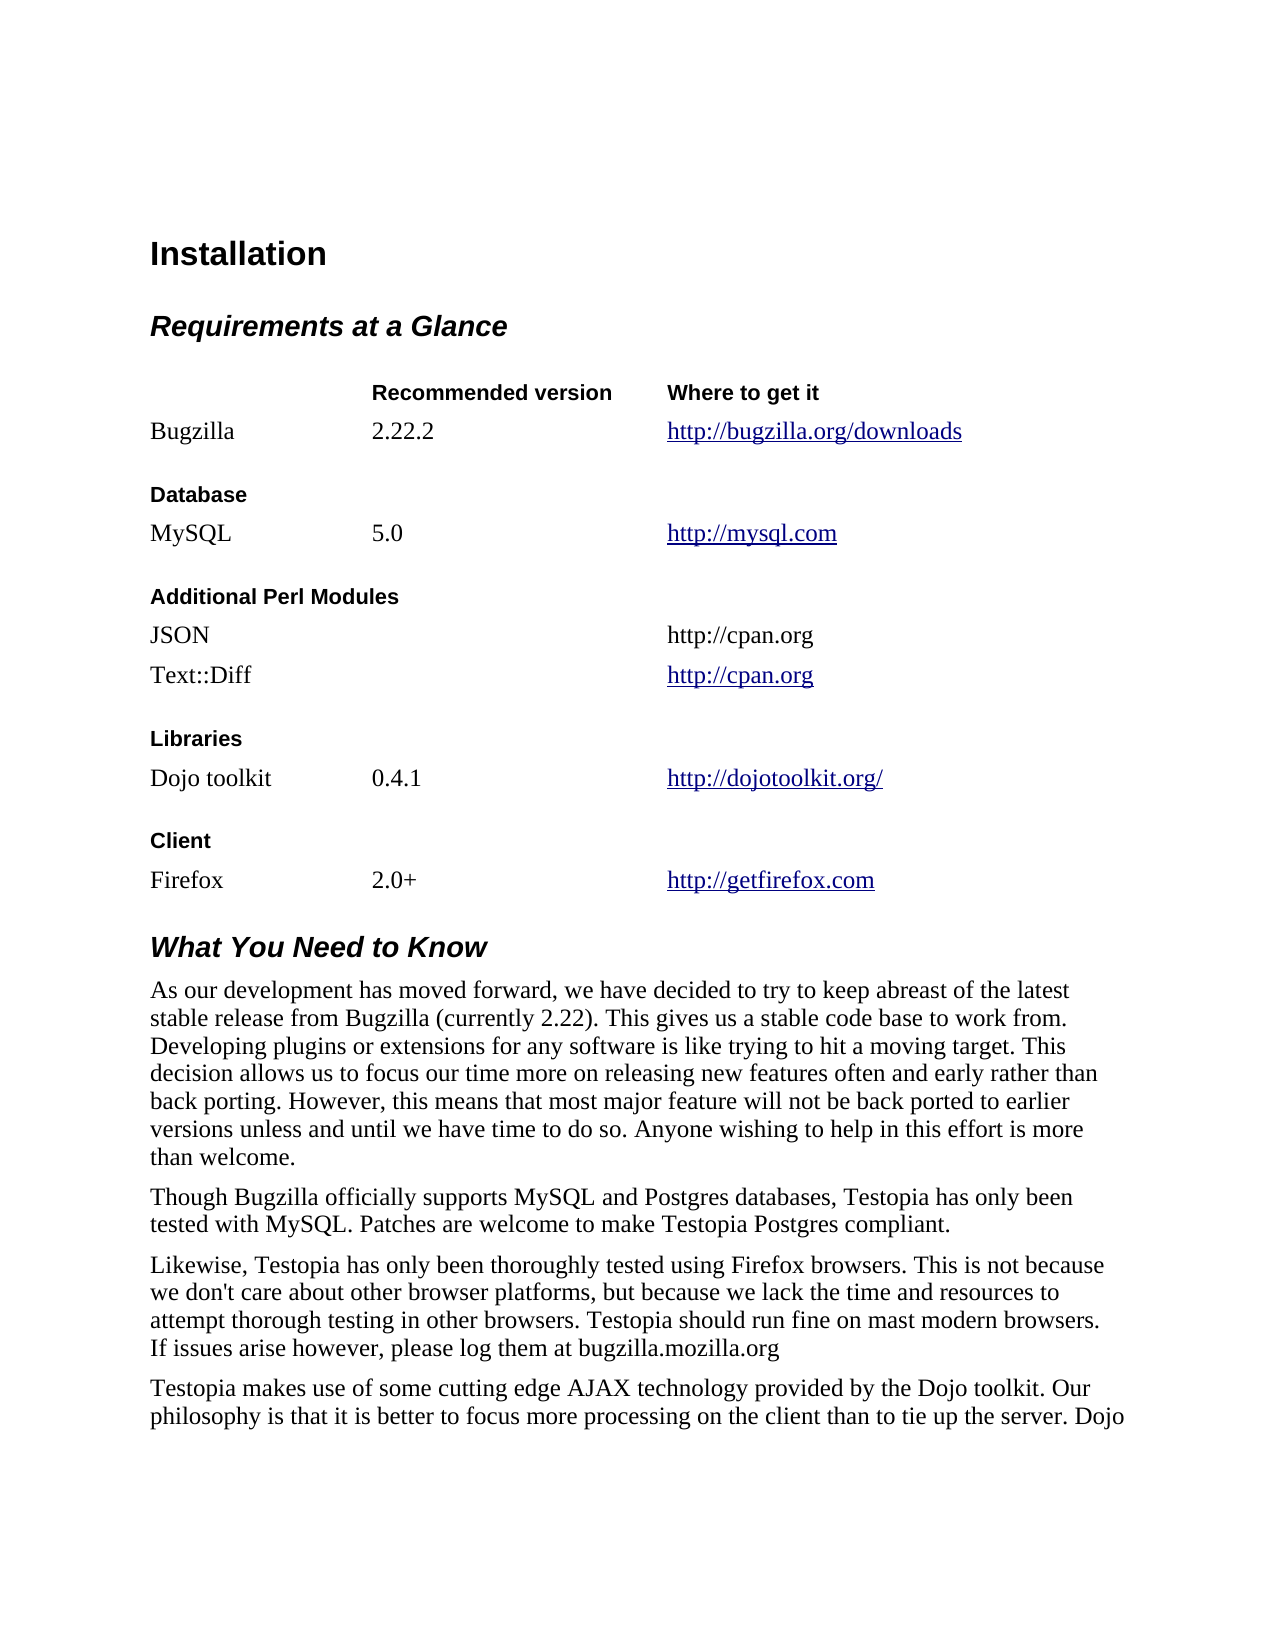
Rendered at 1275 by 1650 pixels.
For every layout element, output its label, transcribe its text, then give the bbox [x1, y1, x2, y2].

subtitle Requirements at a Glance [150, 310, 1125, 343]
text JSON http://cpan.org [150, 621, 1125, 649]
subtitle Database [150, 482, 1125, 507]
text Testopia makes use of some cutting edge AJAX technology provided by the Dojo toolkit. Our philosophy is that it is better to focus more processing on the client than to tie up the server. Dojo [150, 1374, 1125, 1429]
text Bugzilla 2.22.2 http://bugzilla.org/downloads [150, 417, 1125, 445]
text MySQL 5.0 http://mysql.com [150, 519, 1125, 547]
subtitle Installation [150, 235, 1125, 272]
text Likewise, Testopia has only been thoroughly tested using Firefox browsers. This is not because we don't care about other browser platforms, but because we lack the time and resources to attempt thorough testing in other browsers. Testopia should run fine on mast modern browsers. If issues arise however, please log them at bugzilla.mozilla.org [150, 1251, 1125, 1362]
subtitle Recommended version Where to get it [150, 380, 1125, 404]
text Though Bugzilla officially supports MySQL and Postgres databases, Testopia has only been tested with MySQL. Patches are welcome to make Testopia Postgres compliant. [150, 1183, 1125, 1238]
subtitle What You Need to Know [150, 931, 1125, 964]
text Dojo toolkit 0.4.1 http://dojotoolkit.org/ [150, 764, 1125, 792]
text Firefox 2.0+ http://getfirefox.com [150, 866, 1125, 894]
text As our development has moved forward, we have decided to try to keep abreast of the latest stable release from Bugzilla (currently 2.22). This gives us a stable code base to work from. Developing plugins or extensions for any software is like trying to hit a moving target. This decision allows us to focus our time more on releasing new features often and early rather than back porting. However, this means that most major feature will not be back ported to earlier versions unless and until we have time to do so. Anyone wishing to help in this effort is more than welcome. [150, 976, 1125, 1170]
subtitle Libraries [150, 727, 1125, 751]
subtitle Additional Perl Modules [150, 584, 1125, 609]
text Text::Diff http://cpan.org [150, 662, 1125, 689]
subtitle Client [150, 829, 1125, 853]
